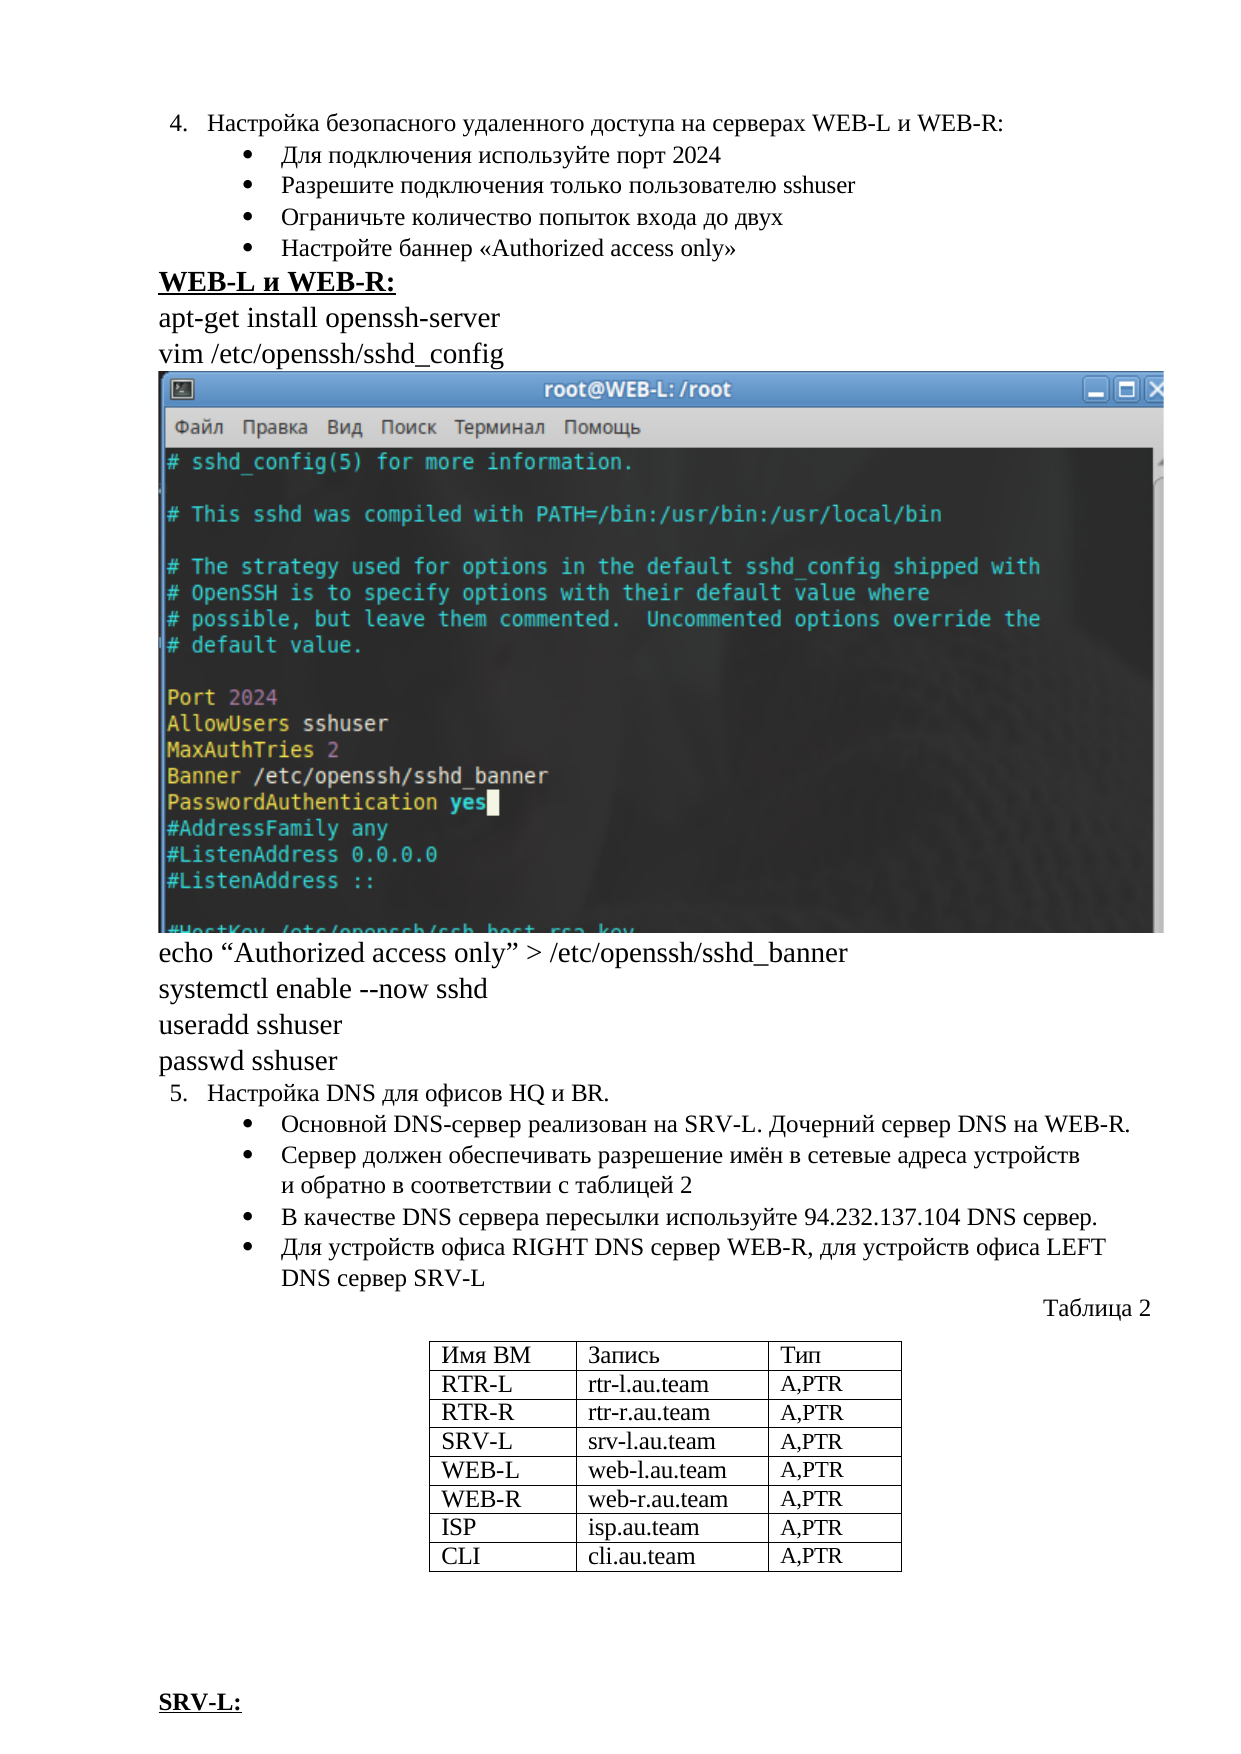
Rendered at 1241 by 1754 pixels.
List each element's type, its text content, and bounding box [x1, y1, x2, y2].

table_cell A,PTR [769, 1514, 901, 1542]
table_cell SRV-L [430, 1428, 576, 1456]
text vim /etc/openssh/sshd_config [158, 336, 1163, 369]
table_cell cli.au.team [577, 1543, 768, 1571]
table_cell web-l.au.team [577, 1457, 768, 1485]
text systemctl enable --now sshd [158, 971, 1163, 1004]
table_cell A,PTR [769, 1457, 901, 1485]
table_cell srv-l.au.team [577, 1428, 768, 1456]
text Таблица 2 [158, 1293, 1152, 1322]
table_cell A,PTR [769, 1428, 901, 1456]
table_cell isp.au.team [577, 1514, 768, 1542]
list Настройка DNS для офисов HQ и BR. [169, 1078, 1163, 1107]
text WEB-L и WEB-R: [158, 264, 1163, 297]
list Основной DNS-сервер реализован на SRV-L. Дочерний сервер DNS на WEB-R. [243, 1109, 1163, 1138]
table_header Тип [769, 1342, 901, 1370]
table_cell rtr-l.au.team [577, 1371, 768, 1398]
table_cell WEB-L [430, 1457, 576, 1485]
table_cell rtr-r.au.team [577, 1400, 768, 1427]
table_cell web-r.au.team [577, 1486, 768, 1513]
table_header Имя ВМ [430, 1342, 576, 1370]
table_cell RTR-L [430, 1371, 576, 1398]
table_cell CLI [430, 1543, 576, 1571]
text apt-get install openssh-server [158, 300, 1163, 333]
list Разрешите подключения только пользователю sshuser [243, 171, 1163, 199]
text echo “Authorized access only” > /etc/openssh/sshd_banner [158, 935, 1163, 968]
table_cell A,PTR [769, 1486, 901, 1513]
table_cell RTR-R [430, 1400, 576, 1427]
list Сервер должен обеспечивать разрешение имён в сетевые адреса устройств и обратно в соответствии с таблицей 2 [243, 1140, 1099, 1199]
text passwd sshuser [158, 1043, 1163, 1076]
text useradd sshuser [158, 1007, 1163, 1040]
list Настройка безопасного удаленного доступа на серверах WEB-L и WEB-R: [169, 108, 1163, 137]
table_cell WEB-R [430, 1486, 576, 1513]
list Ограничьте количество попыток входа до двух [243, 202, 1163, 230]
list Для подключения используйте порт 2024 [243, 140, 1163, 168]
table_header Запись [577, 1342, 768, 1370]
table_cell A,PTR [769, 1371, 901, 1398]
table_cell ISP [430, 1514, 576, 1542]
list Настройте баннер «Authorized access only» [243, 233, 1163, 261]
text SRV-L: [158, 1687, 1163, 1716]
picture [158, 371, 1164, 933]
list Для устройств офиса RIGHT DNS сервер WEB-R, для устройств офиса LEFT DNS сервер SRV-L [243, 1232, 1106, 1291]
list В качестве DNS сервера пересылки используйте 94.232.137.104 DNS сервер. [243, 1202, 1163, 1230]
table_cell A,PTR [769, 1543, 901, 1571]
table_cell A,PTR [769, 1400, 901, 1427]
